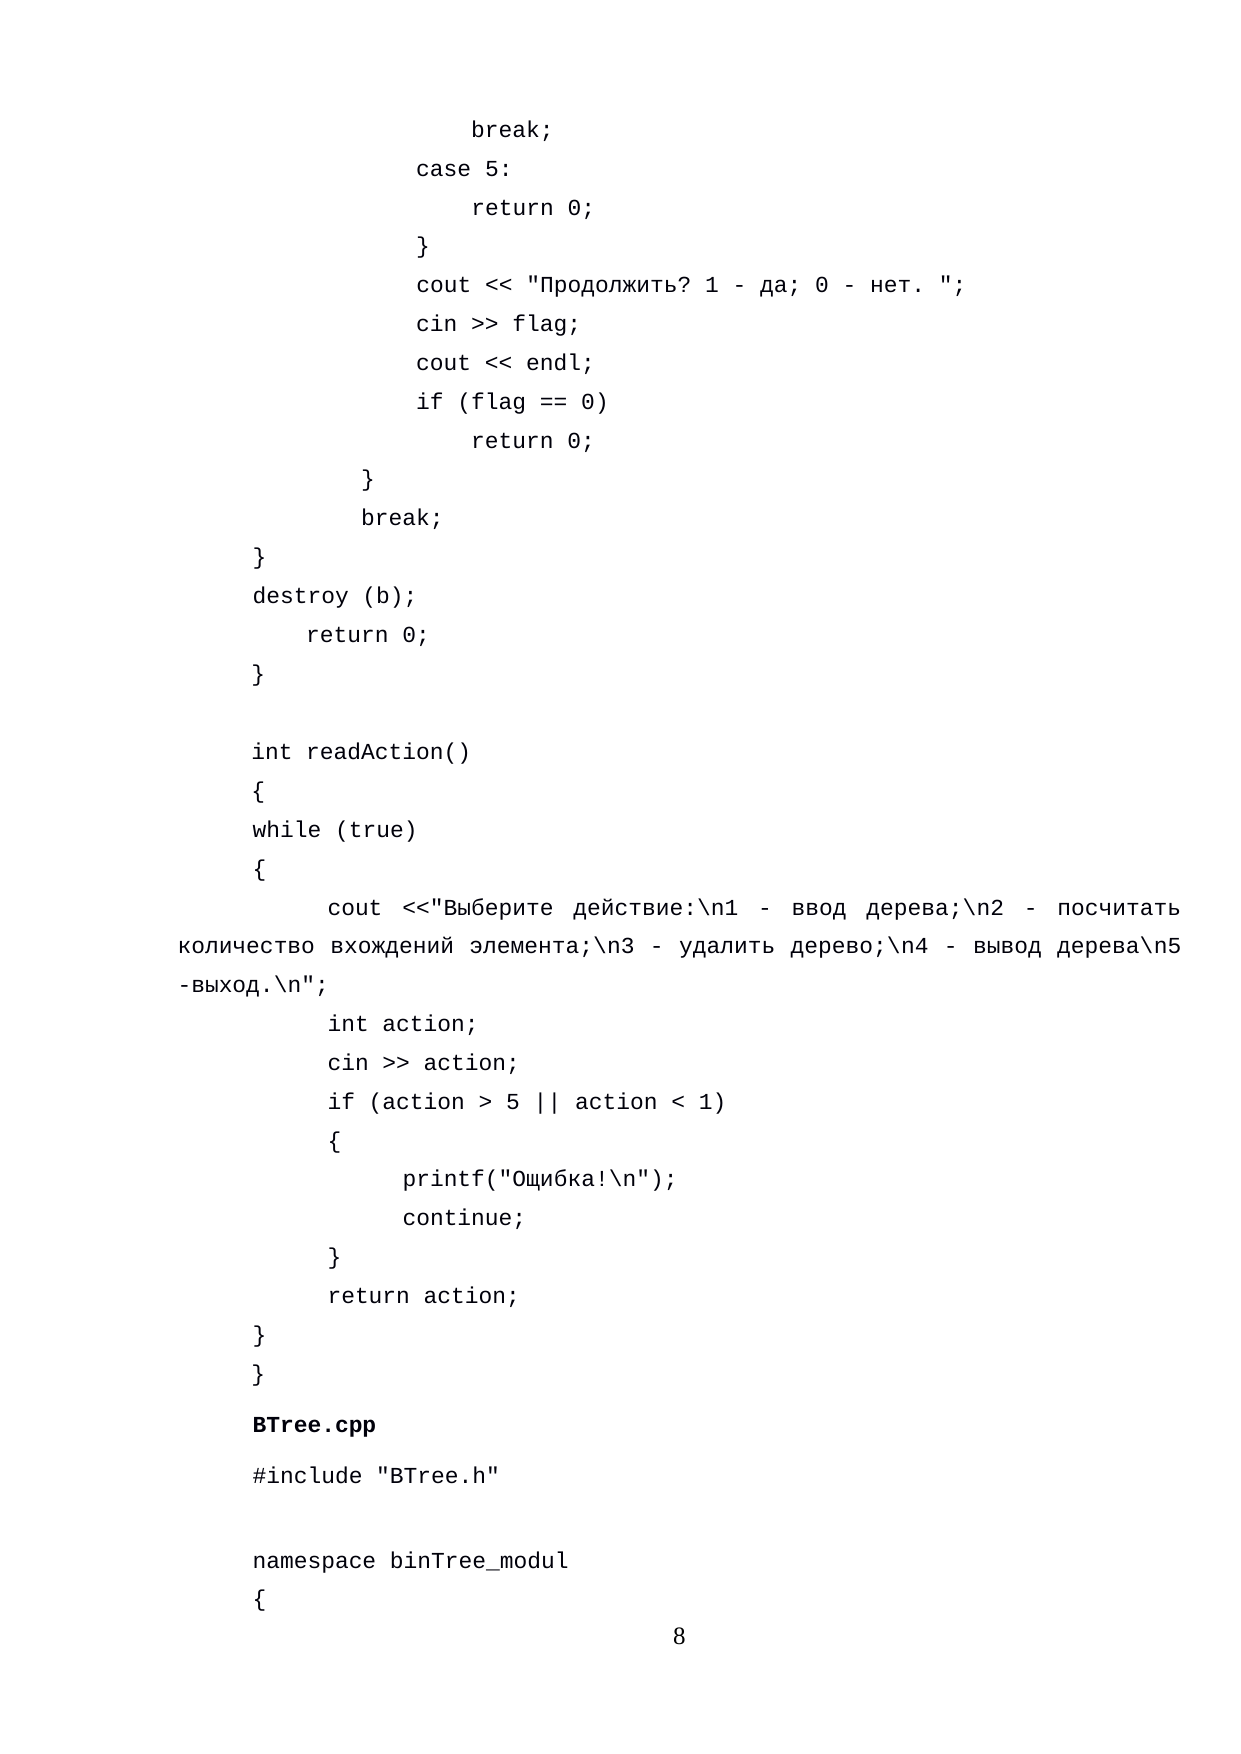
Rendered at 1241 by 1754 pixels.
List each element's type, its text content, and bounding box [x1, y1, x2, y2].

text cout << endl; [177, 351, 1181, 377]
text BTree.cpp [177, 1413, 1181, 1439]
text break; [177, 118, 1181, 144]
text } [177, 468, 1181, 494]
text break; [177, 507, 1181, 533]
text cout <<"Выберите действие:\n1 - ввод дерева;\n2 - посчитать количество вхождений элемента;\n3 - удалить дерево;\n4 - вывод дерева\n5 -выход.\n"; [177, 896, 1181, 999]
text } [177, 1323, 1181, 1349]
text { [177, 1588, 1181, 1614]
text { [177, 857, 1181, 883]
text } [177, 662, 1181, 688]
text } [177, 1246, 1181, 1271]
text int action; [177, 1012, 1181, 1038]
text cin >> flag; [177, 312, 1181, 338]
text namespace binTree_modul [177, 1549, 1181, 1575]
text #include "BTree.h" [177, 1465, 1181, 1491]
text { [177, 779, 1181, 805]
text cin >> action; [177, 1051, 1181, 1077]
text printf("Ощибка!\n"); [177, 1168, 1181, 1194]
text } [177, 1362, 1181, 1388]
text case 5: [177, 157, 1181, 183]
text cout << "Продолжить? 1 - да; 0 - нет. "; [177, 273, 1181, 299]
text } [177, 546, 1181, 571]
text if (flag == 0) [177, 390, 1181, 416]
text return 0; [177, 623, 1181, 649]
text while (true) [177, 818, 1181, 844]
text return 0; [177, 429, 1181, 455]
text return 0; [177, 196, 1181, 222]
text destroy (b); [177, 584, 1181, 610]
text int readAction() [177, 740, 1181, 766]
text } [177, 235, 1181, 261]
text continue; [177, 1207, 1181, 1233]
text if (action > 5 || action < 1) [177, 1090, 1181, 1116]
text { [177, 1129, 1181, 1155]
text return action; [177, 1284, 1181, 1310]
